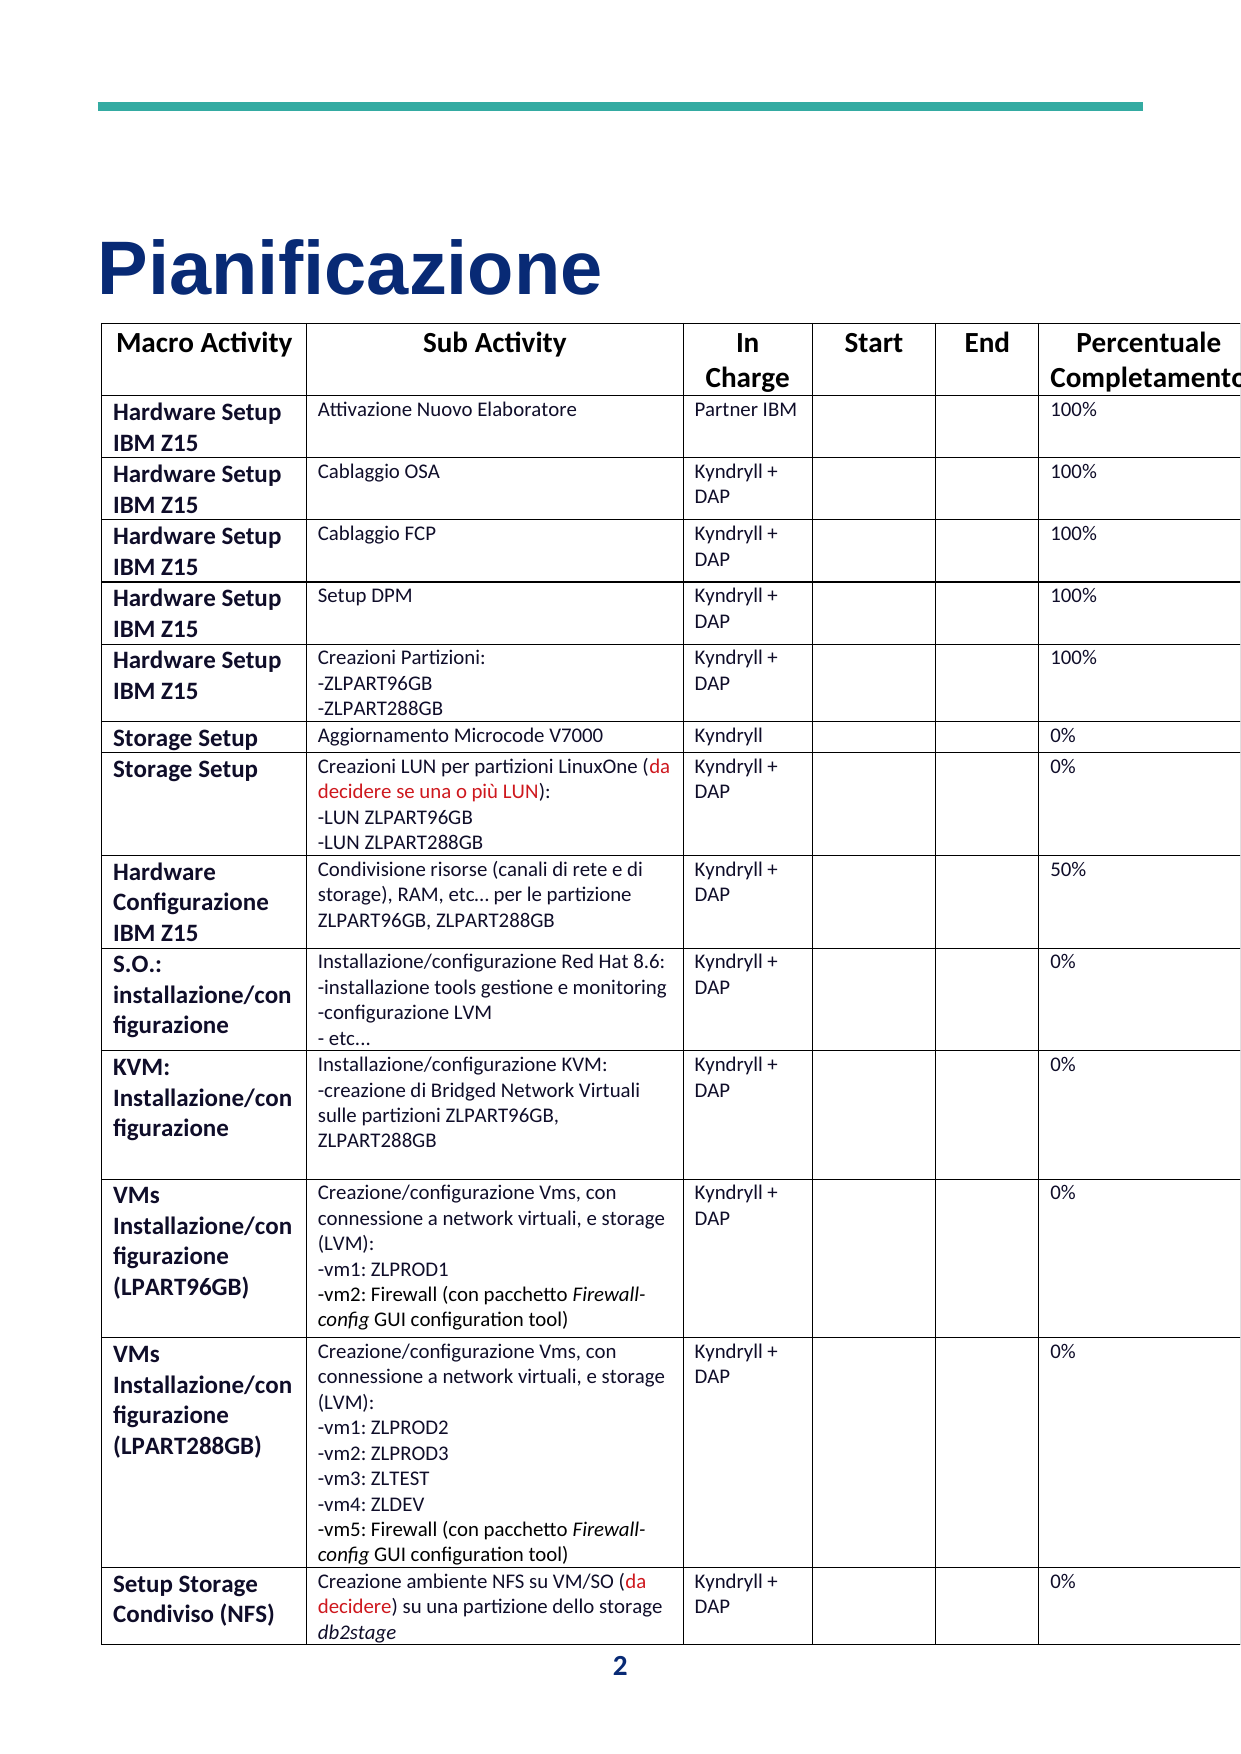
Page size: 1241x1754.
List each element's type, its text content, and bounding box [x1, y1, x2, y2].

table_cell Partner IBM [684, 396, 812, 457]
table_cell [936, 520, 1038, 581]
table_cell 50% [1039, 856, 1240, 948]
table_cell [813, 1051, 935, 1178]
table_cell [936, 645, 1038, 721]
table_cell Hardware Setup IBM Z15 [102, 520, 306, 581]
subtitle Pianificazione [97, 223, 1143, 310]
table_cell Kyndryll + DAP [684, 520, 812, 581]
table_cell Storage Setup [102, 722, 306, 752]
table_cell [936, 722, 1038, 752]
table_cell [813, 1338, 935, 1567]
table_cell 100% [1039, 458, 1240, 519]
table_cell Attivazione Nuovo Elaboratore [307, 396, 683, 457]
table_cell 0% [1039, 753, 1240, 855]
table_cell Creazione/configurazione Vms, con connessione a network virtuali, e storage (LVM): -vm1: ZLPROD1 -vm2: Firewall (con pacchetto Firewall-config GUI configuration tool) [307, 1180, 683, 1337]
table_cell [813, 753, 935, 855]
table_cell Kyndryll + DAP [684, 1051, 812, 1178]
table_cell [936, 856, 1038, 948]
table_cell Kyndryll [684, 722, 812, 752]
table_cell Hardware Setup IBM Z15 [102, 396, 306, 457]
table_cell Kyndryll + DAP [684, 583, 812, 643]
table_cell [813, 396, 935, 457]
table_cell 100% [1039, 396, 1240, 457]
table_cell S.O.: installazione/configurazione [102, 949, 306, 1050]
table_header Sub Activity [307, 324, 683, 395]
table_cell 0% [1039, 1338, 1240, 1567]
table_cell 100% [1039, 645, 1240, 721]
table_cell VMs Installazione/configurazione (LPART288GB) [102, 1338, 306, 1567]
table_cell Hardware Setup IBM Z15 [102, 583, 306, 643]
table_cell Storage Setup [102, 753, 306, 855]
table_cell [936, 753, 1038, 855]
table_header End [936, 324, 1038, 395]
table_cell Cablaggio OSA [307, 458, 683, 519]
table_cell Kyndryll + DAP [684, 856, 812, 948]
table_cell [813, 645, 935, 721]
table_cell 0% [1039, 1568, 1240, 1644]
table_cell [813, 1568, 935, 1644]
table_cell Creazioni Partizioni: -ZLPART96GB -ZLPART288GB [307, 645, 683, 721]
table_cell 0% [1039, 1051, 1240, 1178]
table_cell Creazione/configurazione Vms, con connessione a network virtuali, e storage (LVM): -vm1: ZLPROD2 -vm2: ZLPROD3 -vm3: ZLTEST -vm4: ZLDEV -vm5: Firewall (con pacchetto Firewall-config GUI configuration tool) [307, 1338, 683, 1567]
table_cell Installazione/configurazione Red Hat 8.6: -installazione tools gestione e monitoring -configurazione LVM - etc... [307, 949, 683, 1050]
table_cell Aggiornamento Microcode V7000 [307, 722, 683, 752]
table_cell [936, 458, 1038, 519]
table_cell [936, 583, 1038, 643]
table_cell [936, 949, 1038, 1050]
table_cell Condivisione risorse (canali di rete e di storage), RAM, etc… per le partizione ZLPART96GB, ZLPART288GB [307, 856, 683, 948]
table_cell [936, 1338, 1038, 1567]
table_cell Kyndryll + DAP [684, 1568, 812, 1644]
table_cell 0% [1039, 949, 1240, 1050]
table_cell Kyndryll + DAP [684, 949, 812, 1050]
table_header Macro Activity [102, 324, 306, 395]
table_cell Kyndryll + DAP [684, 1180, 812, 1337]
table_header Start [813, 324, 935, 395]
table_cell [813, 1180, 935, 1337]
table_header In Charge [684, 324, 812, 395]
table_cell 100% [1039, 520, 1240, 581]
table_cell Hardware Configurazione IBM Z15 [102, 856, 306, 948]
table_cell [813, 583, 935, 643]
table_cell KVM: Installazione/configurazione [102, 1051, 306, 1178]
table_cell 0% [1039, 722, 1240, 752]
table_cell Hardware Setup IBM Z15 [102, 458, 306, 519]
table_cell Setup Storage Condiviso (NFS) [102, 1568, 306, 1644]
table_cell Kyndryll + DAP [684, 753, 812, 855]
table_cell [936, 396, 1038, 457]
table_cell VMs Installazione/configurazione (LPART96GB) [102, 1180, 306, 1337]
table_header Percentuale Completamento [1039, 324, 1240, 395]
table_cell Kyndryll + DAP [684, 645, 812, 721]
table_cell [936, 1180, 1038, 1337]
table_cell Kyndryll + DAP [684, 1338, 812, 1567]
table_cell [813, 520, 935, 581]
table_cell Installazione/configurazione KVM: -creazione di Bridged Network Virtuali sulle partizioni ZLPART96GB, ZLPART288GB [307, 1051, 683, 1178]
table_cell Creazioni LUN per partizioni LinuxOne (da decidere se una o più LUN): -LUN ZLPART96GB -LUN ZLPART288GB [307, 753, 683, 855]
table_cell Cablaggio FCP [307, 520, 683, 581]
table_cell [813, 949, 935, 1050]
table_cell Kyndryll + DAP [684, 458, 812, 519]
table_cell 0% [1039, 1180, 1240, 1337]
table_cell Hardware Setup IBM Z15 [102, 645, 306, 721]
table_cell Creazione ambiente NFS su VM/SO (da decidere) su una partizione dello storage db2stage [307, 1568, 683, 1644]
table_cell [813, 722, 935, 752]
table_cell 100% [1039, 583, 1240, 643]
table_cell [936, 1568, 1038, 1644]
table_cell [936, 1051, 1038, 1178]
table_cell [813, 458, 935, 519]
table_cell Setup DPM [307, 583, 683, 643]
table_cell [813, 856, 935, 948]
